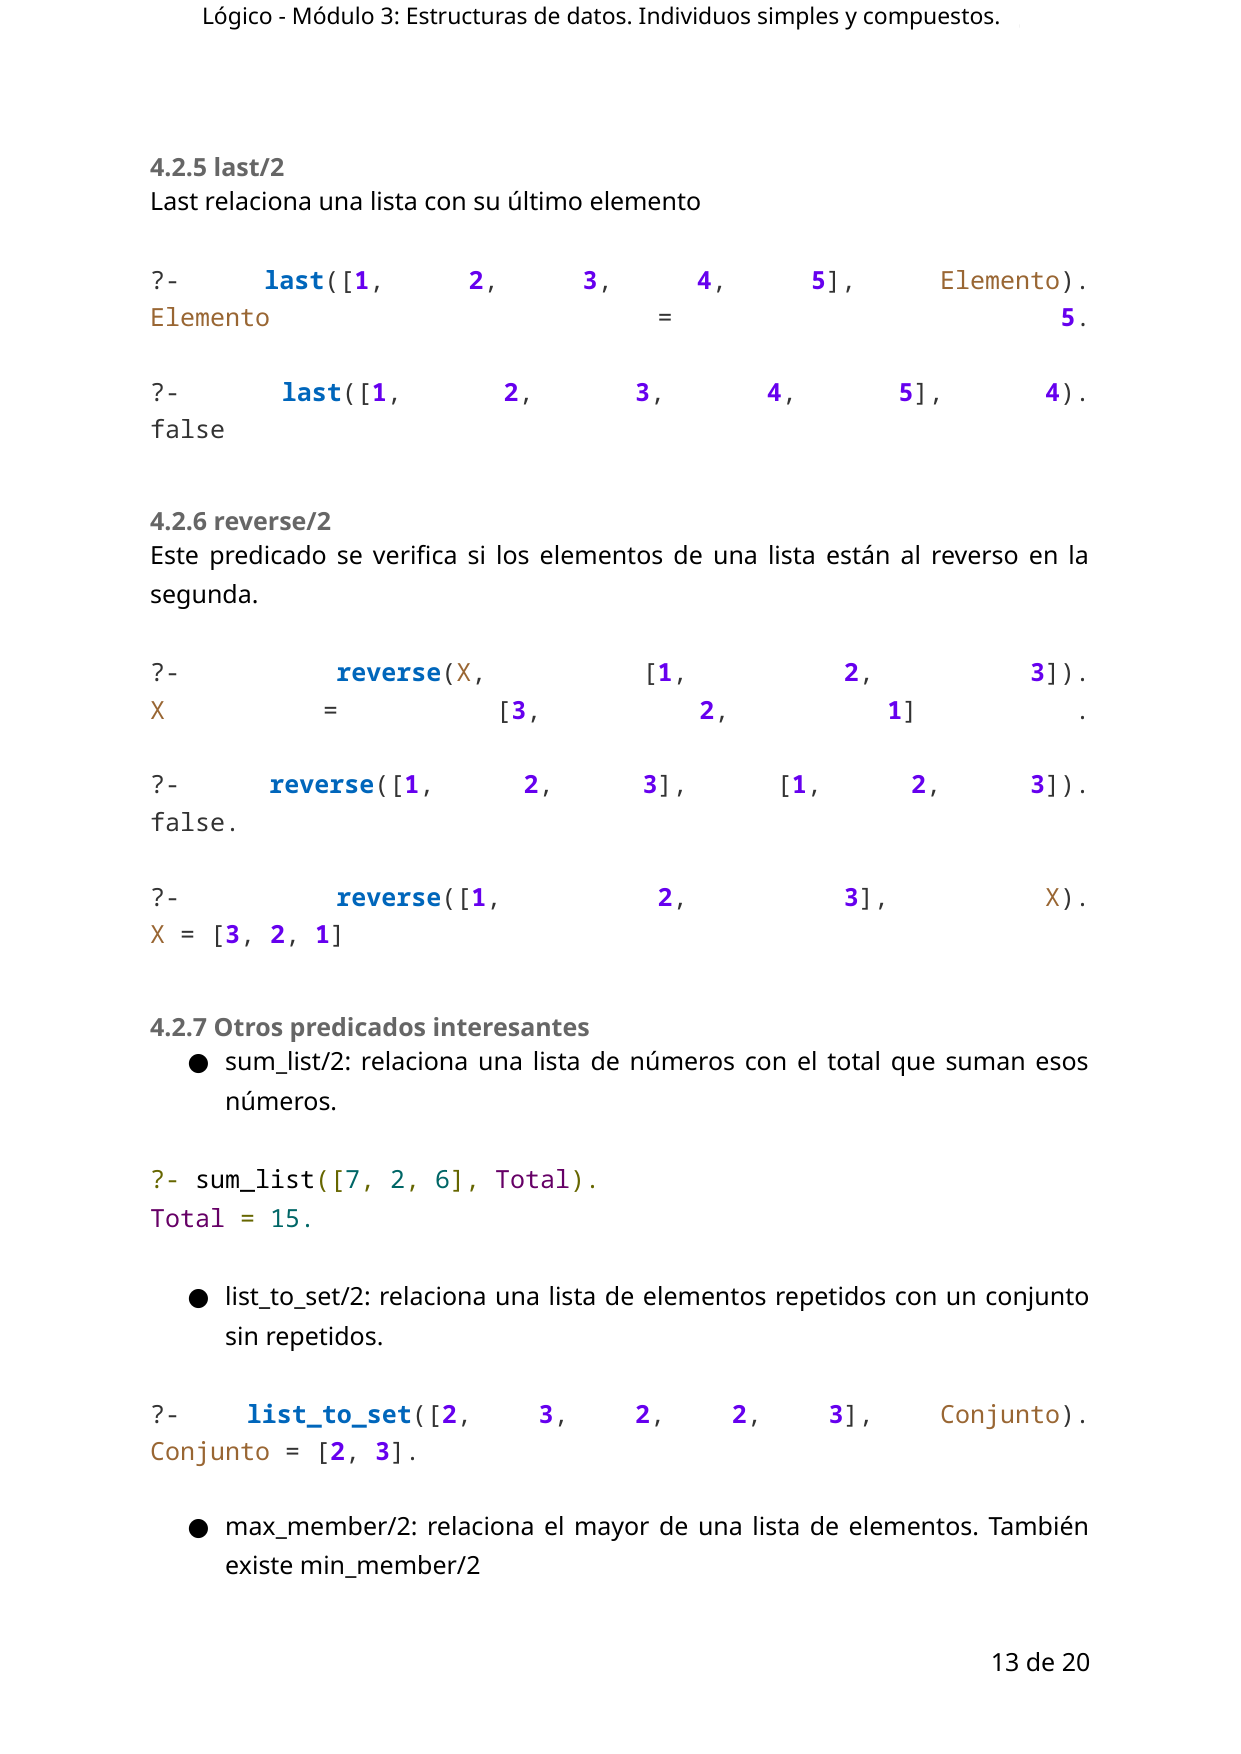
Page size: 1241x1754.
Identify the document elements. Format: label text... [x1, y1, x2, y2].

subtitle 4.2.5 last/2 [150, 150, 1090, 184]
text ?- last([1, 2, 3, 4, 5], Elemento). Elemento = 5. ?- last([1, 2, 3, 4, 5], 4). false [150, 262, 1090, 446]
subtitle 4.2.6 reverse/2 [150, 503, 1090, 537]
text ?- sum_list([7, 2, 6], Total). [150, 1162, 1090, 1196]
list list_to_set/2: relaciona una lista de elementos repetidos con un conjunto sin repetidos. [187, 1279, 1090, 1352]
text ?- list_to_set([2, 3, 2, 2, 3], Conjunto). Conjunto = [2, 3]. [150, 1397, 1090, 1468]
list max_member/2: relaciona el mayor de una lista de elementos. También existe min_member/2 [187, 1509, 1090, 1582]
list sum_list/2: relaciona una lista de números con el total que suman esos números. [187, 1044, 1090, 1117]
text Last relaciona una lista con su último elemento [150, 184, 1090, 218]
subtitle 4.2.7 Otros predicados interesantes [150, 1010, 1090, 1044]
text Total = 15. [150, 1201, 1090, 1235]
text ?- reverse(X, [1, 2, 3]). X = [3, 2, 1] . ?- reverse([1, 2, 3], [1, 2, 3]). false. ?- reverse([1, 2, 3], X). X = [3, 2, 1] [150, 655, 1090, 951]
text Este predicado se verifica si los elementos de una lista están al reverso en la segunda. [150, 537, 1090, 611]
